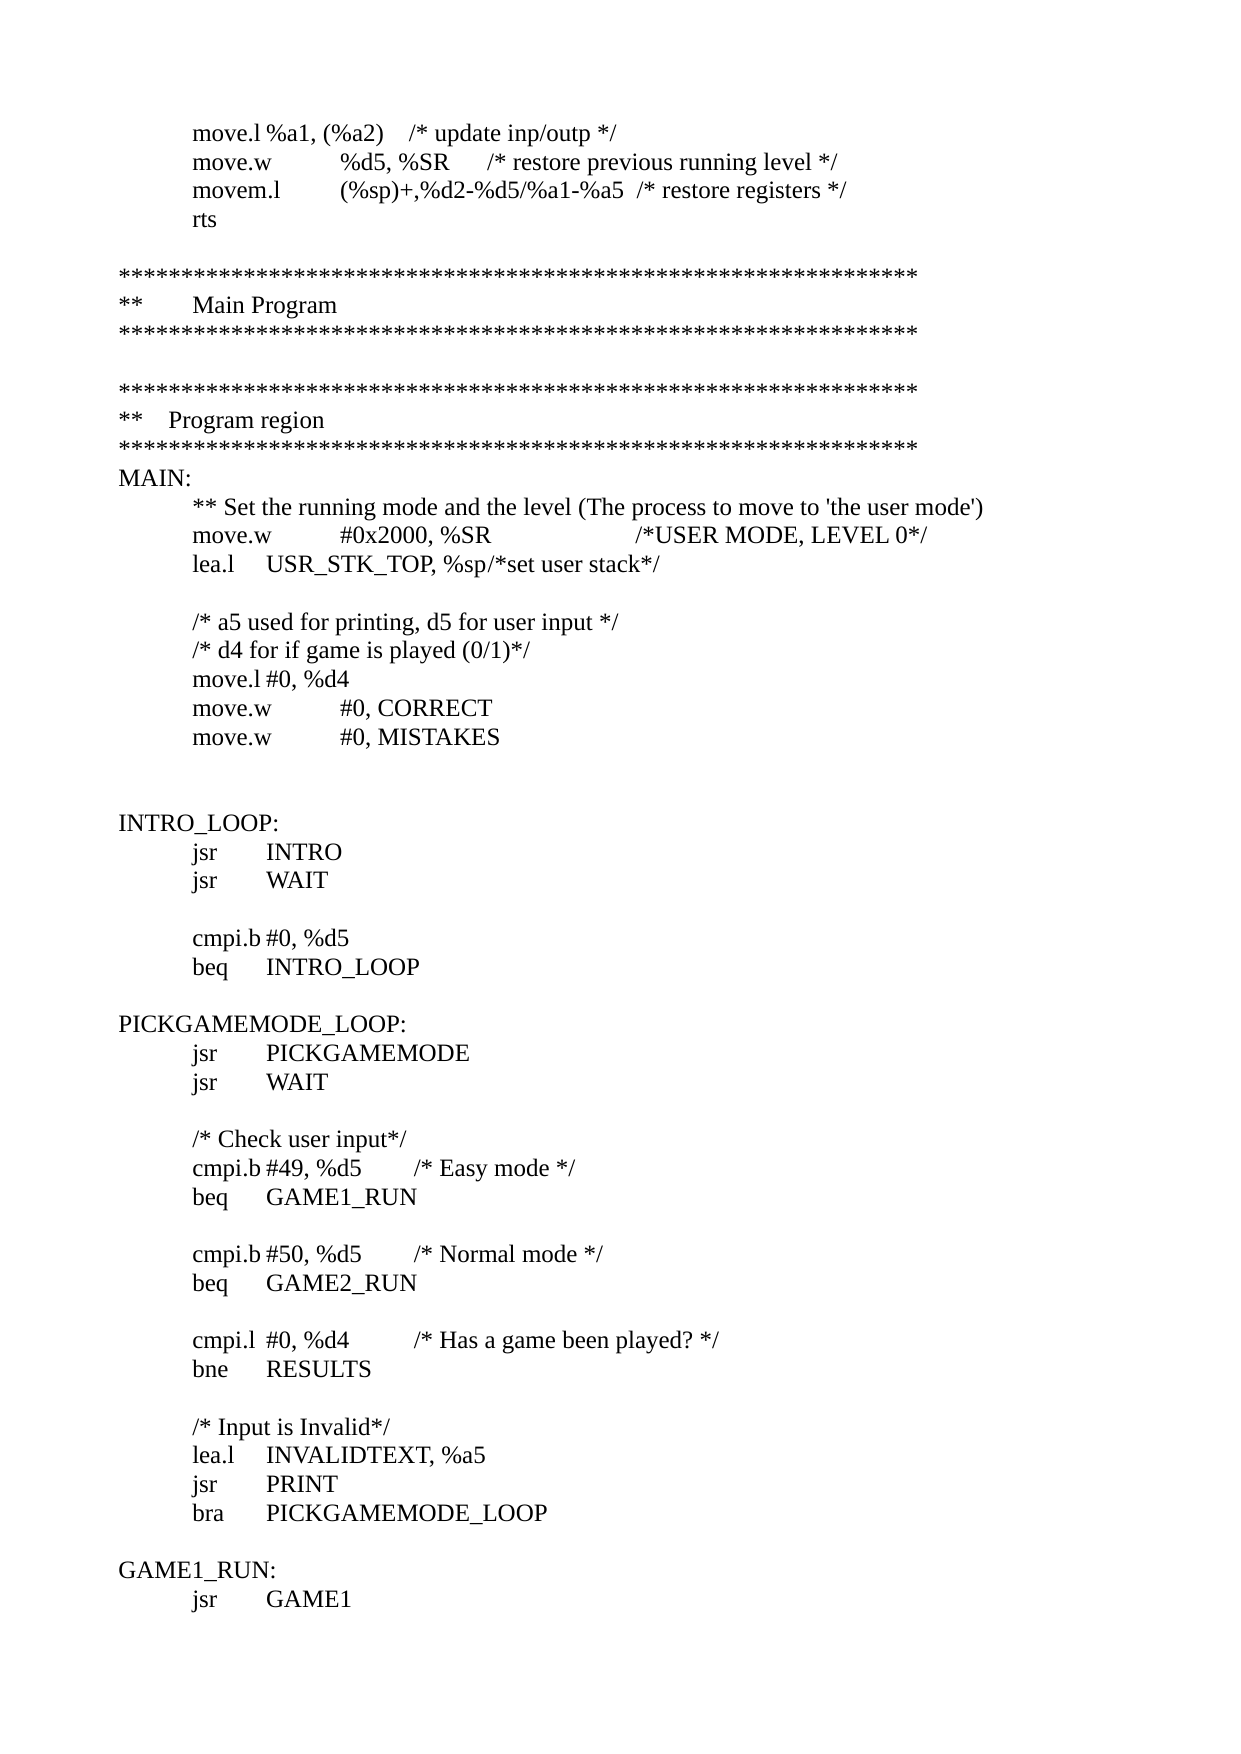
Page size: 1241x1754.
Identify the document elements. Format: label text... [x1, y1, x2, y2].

text move.l #0, %d4 [118, 664, 1122, 693]
text /* Check user input*/ [118, 1124, 1122, 1153]
text beq INTRO_LOOP [118, 952, 1122, 981]
text jsr GAME1 [118, 1584, 1122, 1613]
text cmpi.b #0, %d5 [118, 923, 1122, 952]
text jsr PRINT [118, 1469, 1122, 1498]
text bne RESULTS [118, 1354, 1122, 1383]
text ** Program region [118, 406, 1122, 434]
text **************************************************************** [118, 377, 1122, 406]
text GAME1_RUN: [118, 1556, 1122, 1584]
text move.w %d5, %SR /* restore previous running level */ [118, 147, 1122, 176]
text MAIN: [118, 463, 1122, 492]
text /* Input is Invalid*/ [118, 1412, 1122, 1441]
text jsr WAIT [118, 1067, 1122, 1096]
text lea.l USR_STK_TOP, %sp /*set user stack*/ [118, 549, 1122, 578]
text beq GAME1_RUN [118, 1182, 1122, 1211]
text jsr PICKGAMEMODE [118, 1038, 1122, 1067]
text /* a5 used for printing, d5 for user input */ [118, 607, 1122, 636]
text jsr INTRO [118, 837, 1122, 866]
text ** Main Program [118, 291, 1122, 319]
text lea.l INVALIDTEXT, %a5 [118, 1441, 1122, 1469]
text cmpi.b #50, %d5 /* Normal mode */ [118, 1239, 1122, 1268]
text **************************************************************** [118, 434, 1122, 463]
text movem.l (%sp)+,%d2-%d5/%a1-%a5 /* restore registers */ [118, 176, 1122, 204]
text INTRO_LOOP: [118, 808, 1122, 837]
text beq GAME2_RUN [118, 1268, 1122, 1297]
text jsr WAIT [118, 866, 1122, 894]
text cmpi.l #0, %d4 /* Has a game been played? */ [118, 1326, 1122, 1354]
text move.w #0, CORRECT [118, 693, 1122, 722]
text bra PICKGAMEMODE_LOOP [118, 1498, 1122, 1527]
text **************************************************************** [118, 262, 1122, 291]
text PICKGAMEMODE_LOOP: [118, 1009, 1122, 1038]
text move.w #0, MISTAKES [118, 722, 1122, 751]
text **************************************************************** [118, 319, 1122, 348]
text rts [118, 204, 1122, 233]
text move.l %a1, (%a2) /* update inp/outp */ [118, 118, 1122, 147]
text cmpi.b #49, %d5 /* Easy mode */ [118, 1153, 1122, 1182]
text /* d4 for if game is played (0/1)*/ [118, 636, 1122, 664]
text ** Set the running mode and the level (The process to move to 'the user mode') [118, 492, 1122, 521]
text move.w #0x2000, %SR /*USER MODE, LEVEL 0*/ [118, 521, 1122, 549]
